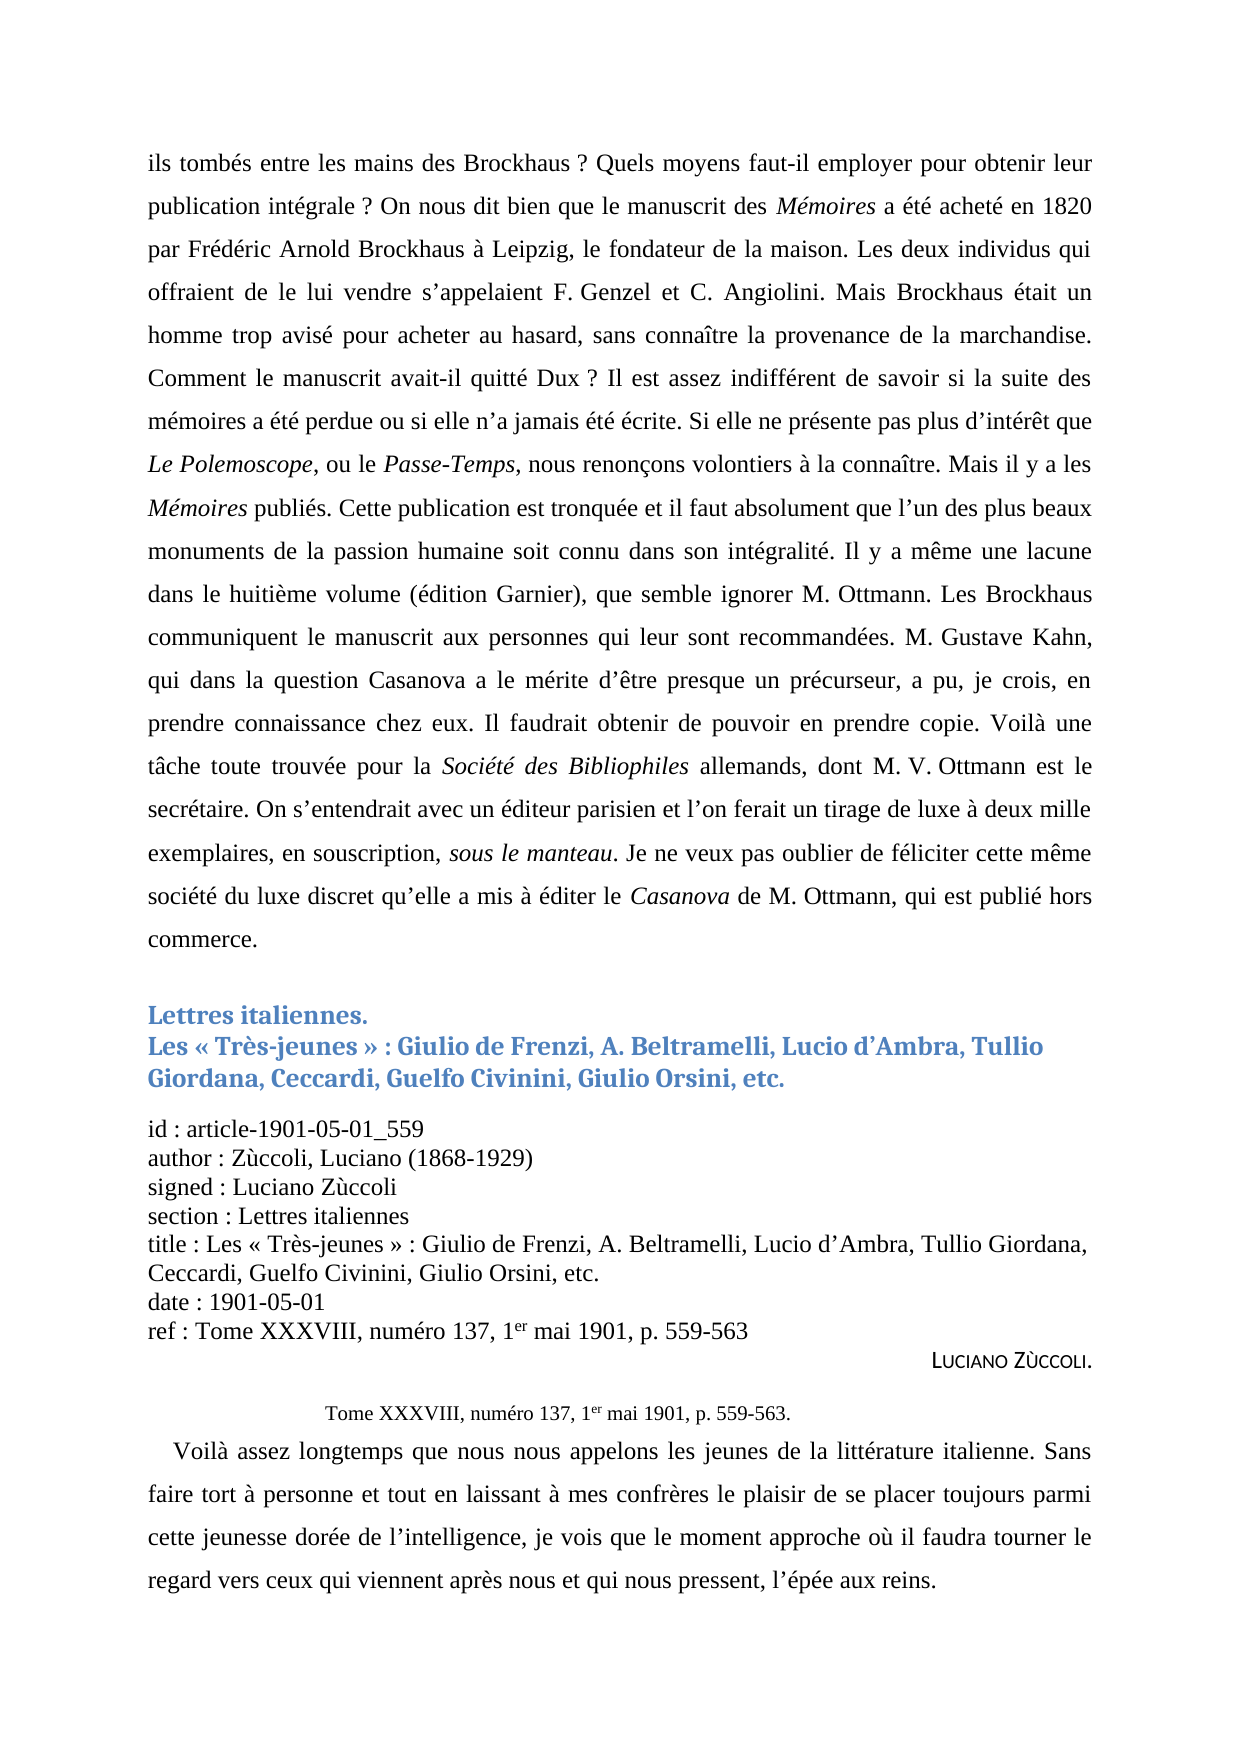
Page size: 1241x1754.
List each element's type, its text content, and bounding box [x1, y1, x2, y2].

text Luciano Zùccoli. [148, 1344, 1093, 1375]
text author : Zùccoli, Luciano (1868-1929) [148, 1143, 1093, 1172]
text ils tombés entre les mains des Brockhaus ? Quels moyens faut-il employer pour obtenir leur publication intégrale ? On nous dit bien que le manuscrit des Mémoires a été acheté en 1820 par Frédéric Arnold Brockhaus à Leipzig, le fondateur de la maison. Les deux individus qui offraient de le lui vendre s’appelaient F. Genzel et C. Angiolini. Mais Brockhaus était un homme trop avisé pour acheter au hasard, sans connaître la provenance de la marchandise. Comment le manuscrit avait-il quitté Dux ? Il est assez indifférent de savoir si la suite des mémoires a été perdue ou si elle n’a jamais été écrite. Si elle ne présente pas plus d’intérêt que Le Polemoscope, ou le Passe-Temps, nous renonçons volontiers à la connaître. Mais il y a les Mémoires publiés. Cette publication est tronquée et il faut absolument que l’un des plus beaux monuments de la passion humaine soit connu dans son intégralité. Il y a même une lacune dans le huitième volume (édition Garnier), que semble ignorer M. Ottmann. Les Brockhaus communiquent le manuscrit aux personnes qui leur sont recommandées. M. Gustave Kahn, qui dans la question Casanova a le mérite d’être presque un précurseur, a pu, je crois, en prendre connaissance chez eux. Il faudrait obtenir de pouvoir en prendre copie. Voilà une tâche toute trouvée pour la Société des Bibliophiles allemands, dont M. V. Ottmann est le secrétaire. On s’entendrait avec un éditeur parisien et l’on ferait un tirage de luxe à deux mille exemplaires, en souscription, sous le manteau. Je ne veux pas oublier de féliciter cette même société du luxe discret qu’elle a mis à éditer le Casanova de M. Ottmann, qui est publié hors commerce. [148, 148, 1093, 953]
text Tome XXXVIII, numéro 137, 1er mai 1901, p. 559-563. [325, 1400, 1093, 1424]
text id : article-1901-05-01_559 [148, 1114, 1093, 1143]
text ref : Tome XXXVIII, numéro 137, 1er mai 1901, p. 559-563 [148, 1316, 1093, 1344]
text signed : Luciano Zùccoli [148, 1172, 1093, 1201]
text title : Les « Très-jeunes » : Giulio de Frenzi, A. Beltramelli, Lucio d’Ambra, Tullio Giordana, Ceccardi, Guelfo Civinini, Giulio Orsini, etc. [148, 1229, 1093, 1287]
text date : 1901-05-01 [148, 1287, 1093, 1316]
text Voilà assez longtemps que nous nous appelons les jeunes de la littérature italienne. Sans faire tort à personne et tout en laissant à mes confrères le plaisir de se placer toujours parmi cette jeunesse dorée de l’intelligence, je vois que le moment approche où il faudra tourner le regard vers ceux qui viennent après nous et qui nous pressent, l’épée aux reins. [148, 1436, 1093, 1594]
text section : Lettres italiennes [148, 1201, 1093, 1229]
subtitle Lettres italiennes. Les « Très-jeunes » : Giulio de Frenzi, A. Beltramelli, Lucio d’Ambra, Tullio Giordana, Ceccardi, Guelfo Civinini, Giulio Orsini, etc. [148, 1000, 1093, 1094]
